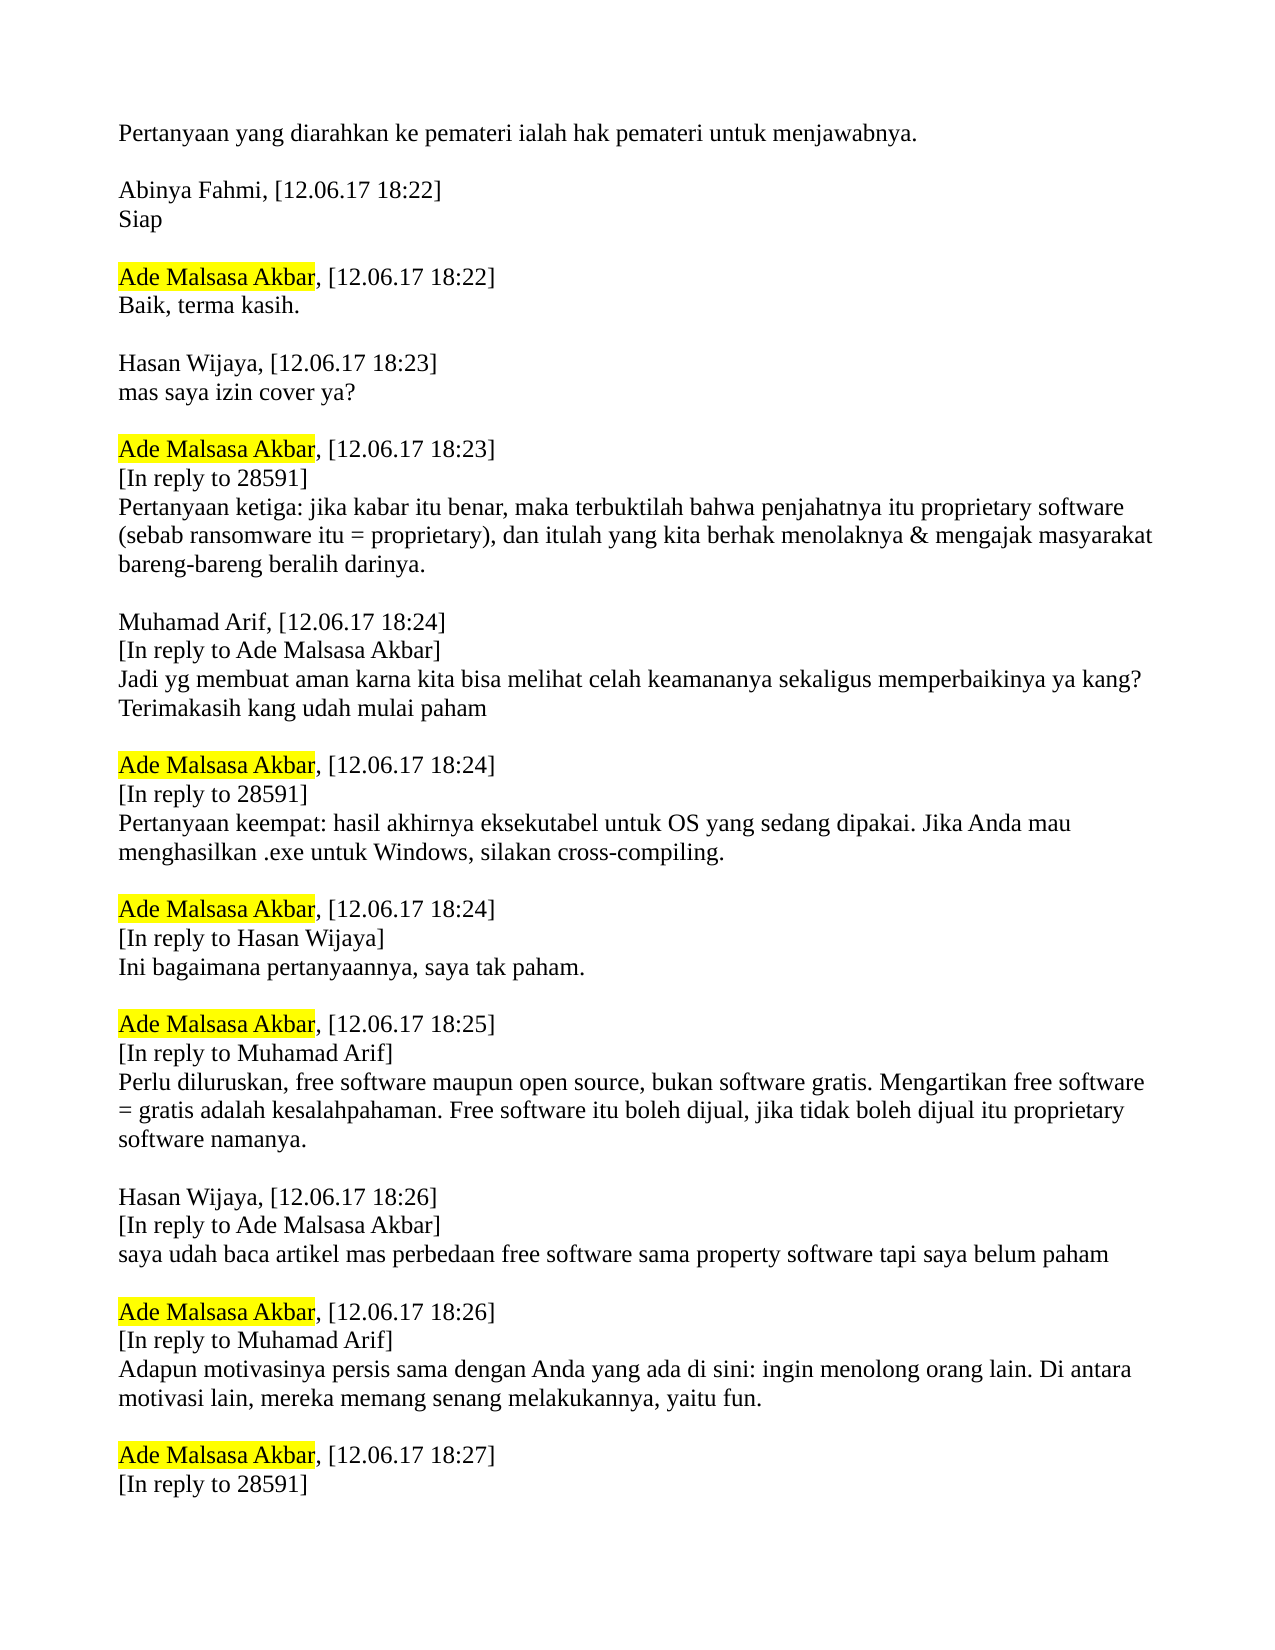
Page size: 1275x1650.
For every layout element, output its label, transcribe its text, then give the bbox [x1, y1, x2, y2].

text Ade Malsasa Akbar, [12.06.17 18:23] [118, 434, 1157, 463]
text [In reply to Ade Malsasa Akbar] [118, 636, 1157, 664]
text Pertanyaan yang diarahkan ke pemateri ialah hak pemateri untuk menjawabnya. [118, 118, 1157, 147]
text [In reply to 28591] [118, 463, 1157, 492]
text Ade Malsasa Akbar, [12.06.17 18:27] [118, 1441, 1157, 1469]
text Pertanyaan keempat: hasil akhirnya eksekutabel untuk OS yang sedang dipakai. Jika Anda mau menghasilkan .exe untuk Windows, silakan cross-compiling. [118, 808, 1157, 866]
text [In reply to Hasan Wijaya] [118, 923, 1157, 952]
text Ade Malsasa Akbar, [12.06.17 18:25] [118, 1009, 1157, 1038]
text Ade Malsasa Akbar, [12.06.17 18:24] [118, 894, 1157, 923]
text [In reply to Muhamad Arif] [118, 1038, 1157, 1067]
text Hasan Wijaya, [12.06.17 18:23] [118, 348, 1157, 377]
text Hasan Wijaya, [12.06.17 18:26] [118, 1182, 1157, 1211]
text Siap 🙏 [118, 204, 1157, 233]
text Adapun motivasinya persis sama dengan Anda yang ada di sini: ingin menolong orang lain. Di antara motivasi lain, mereka memang senang melakukannya, yaitu fun. [118, 1354, 1157, 1412]
text Abinya Fahmi, [12.06.17 18:22] [118, 176, 1157, 204]
text Baik, terma kasih. [118, 291, 1157, 319]
text [In reply to 28591] [118, 1469, 1157, 1498]
text Ade Malsasa Akbar, [12.06.17 18:26] [118, 1297, 1157, 1326]
text Ini bagaimana pertanyaannya, saya tak paham. [118, 952, 1157, 981]
text [In reply to Muhamad Arif] [118, 1326, 1157, 1354]
text Ade Malsasa Akbar, [12.06.17 18:22] [118, 262, 1157, 291]
text saya udah baca artikel mas perbedaan free software sama property software tapi saya belum paham [118, 1239, 1157, 1268]
text mas saya izin cover ya? [118, 377, 1157, 406]
text Ade Malsasa Akbar, [12.06.17 18:24] [118, 751, 1157, 779]
text Jadi yg membuat aman karna kita bisa melihat celah keamananya sekaligus memperbaikinya ya kang? Terimakasih kang udah mulai paham [118, 664, 1157, 722]
text Muhamad Arif, [12.06.17 18:24] [118, 607, 1157, 636]
text Pertanyaan ketiga: jika kabar itu benar, maka terbuktilah bahwa penjahatnya itu proprietary software (sebab ransomware itu = proprietary), dan itulah yang kita berhak menolaknya & mengajak masyarakat bareng-bareng beralih darinya. [118, 492, 1157, 578]
text [In reply to 28591] [118, 779, 1157, 808]
text [In reply to Ade Malsasa Akbar] [118, 1211, 1157, 1239]
text Perlu diluruskan, free software maupun open source, bukan software gratis. Mengartikan free software = gratis adalah kesalahpahaman. Free software itu boleh dijual, jika tidak boleh dijual itu proprietary software namanya. [118, 1067, 1157, 1153]
